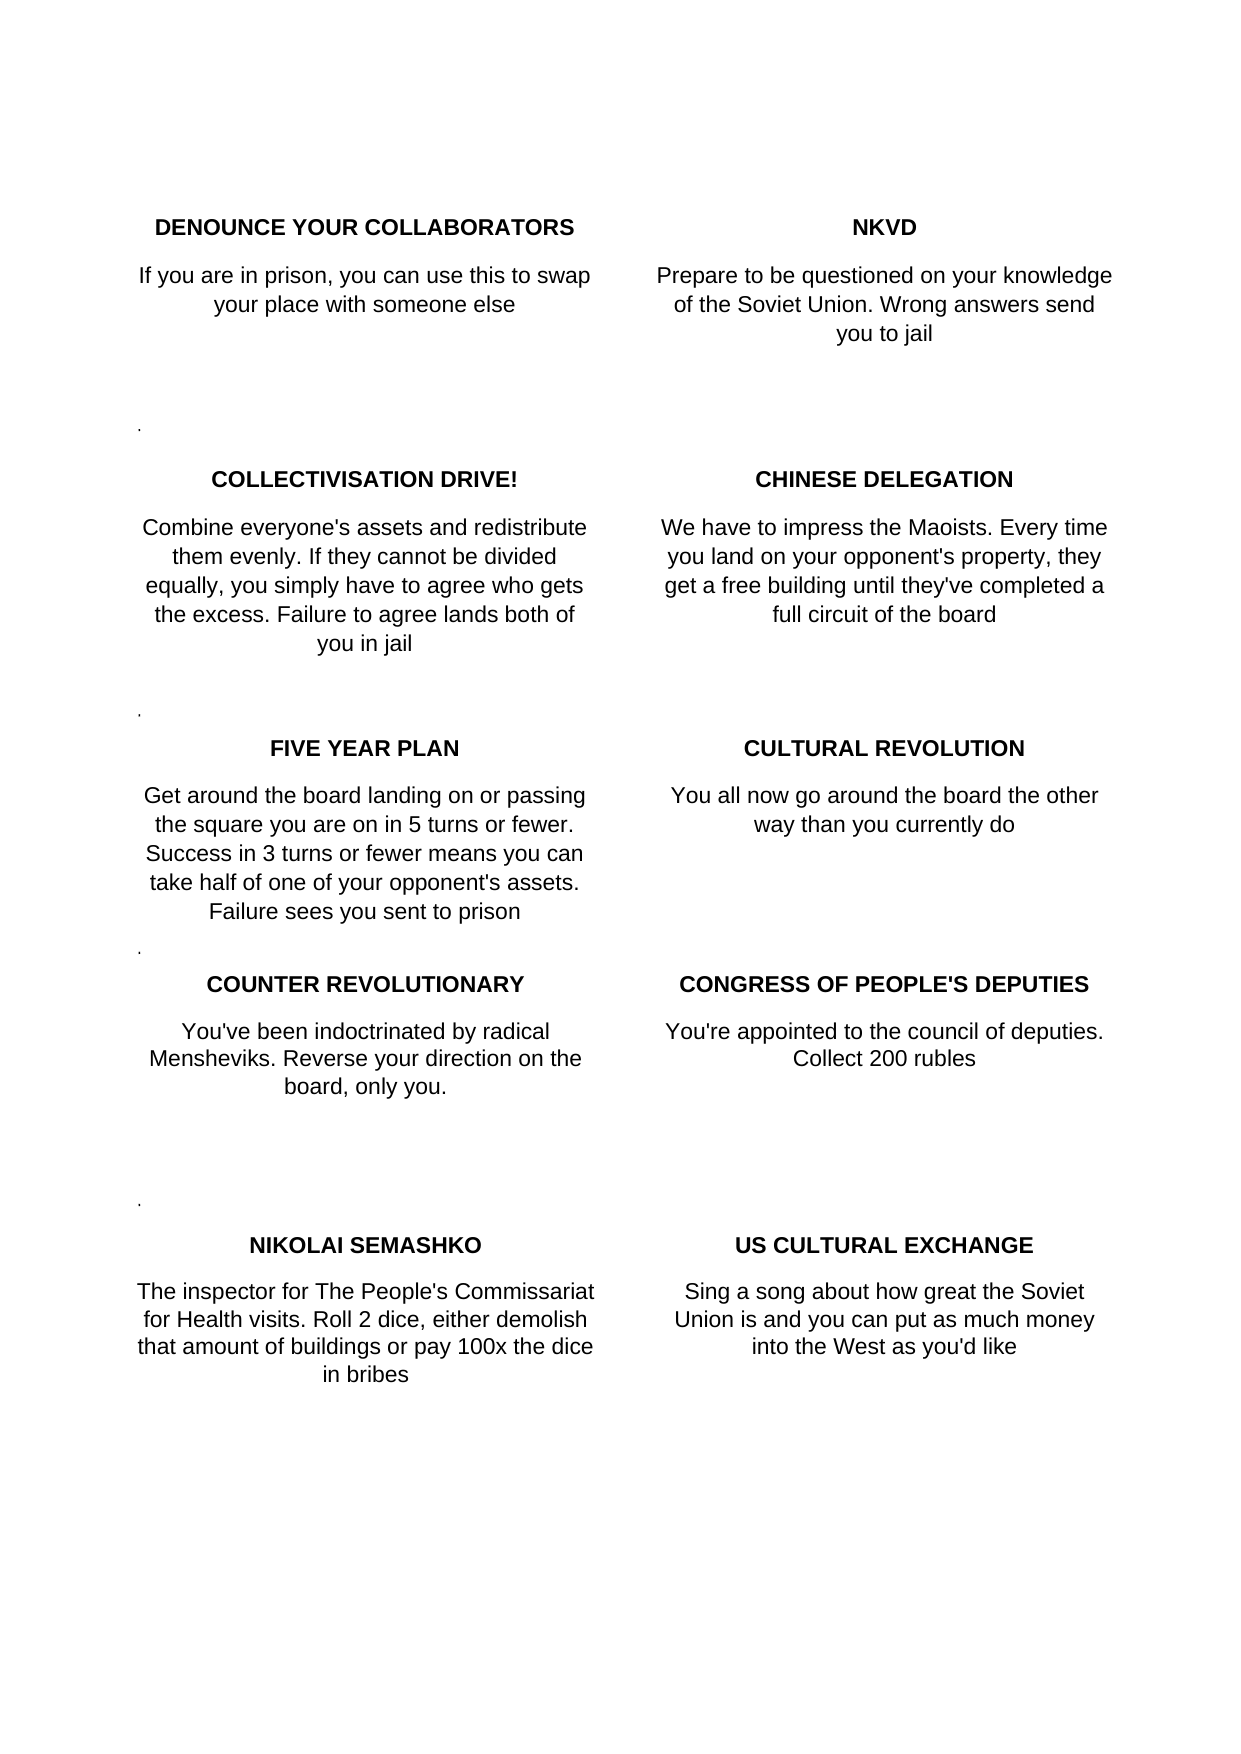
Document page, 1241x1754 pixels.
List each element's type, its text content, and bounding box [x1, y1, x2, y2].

text COUNTER REVOLUTIONARY [136, 971, 596, 998]
text The inspector for The People's Commissariat for Health visits. Roll 2 dice, either demolish that amount of buildings or pay 100x the dice in bribes [136, 1278, 596, 1388]
text NIKOLAI SEMASHKO [136, 1231, 596, 1259]
text You've been indoctrinated by radical Mensheviks. Reverse your direction on the board, only you. [136, 1017, 596, 1100]
text You're appointed to the council of deputies. Collect 200 rubles [654, 1017, 1114, 1072]
text US CULTURAL EXCHANGE [654, 1231, 1114, 1259]
text Sing a song about how great the Soviet Union is and you can put as much money into the West as you'd like [654, 1278, 1114, 1360]
text CONGRESS OF PEOPLE'S DEPUTIES [654, 971, 1114, 998]
